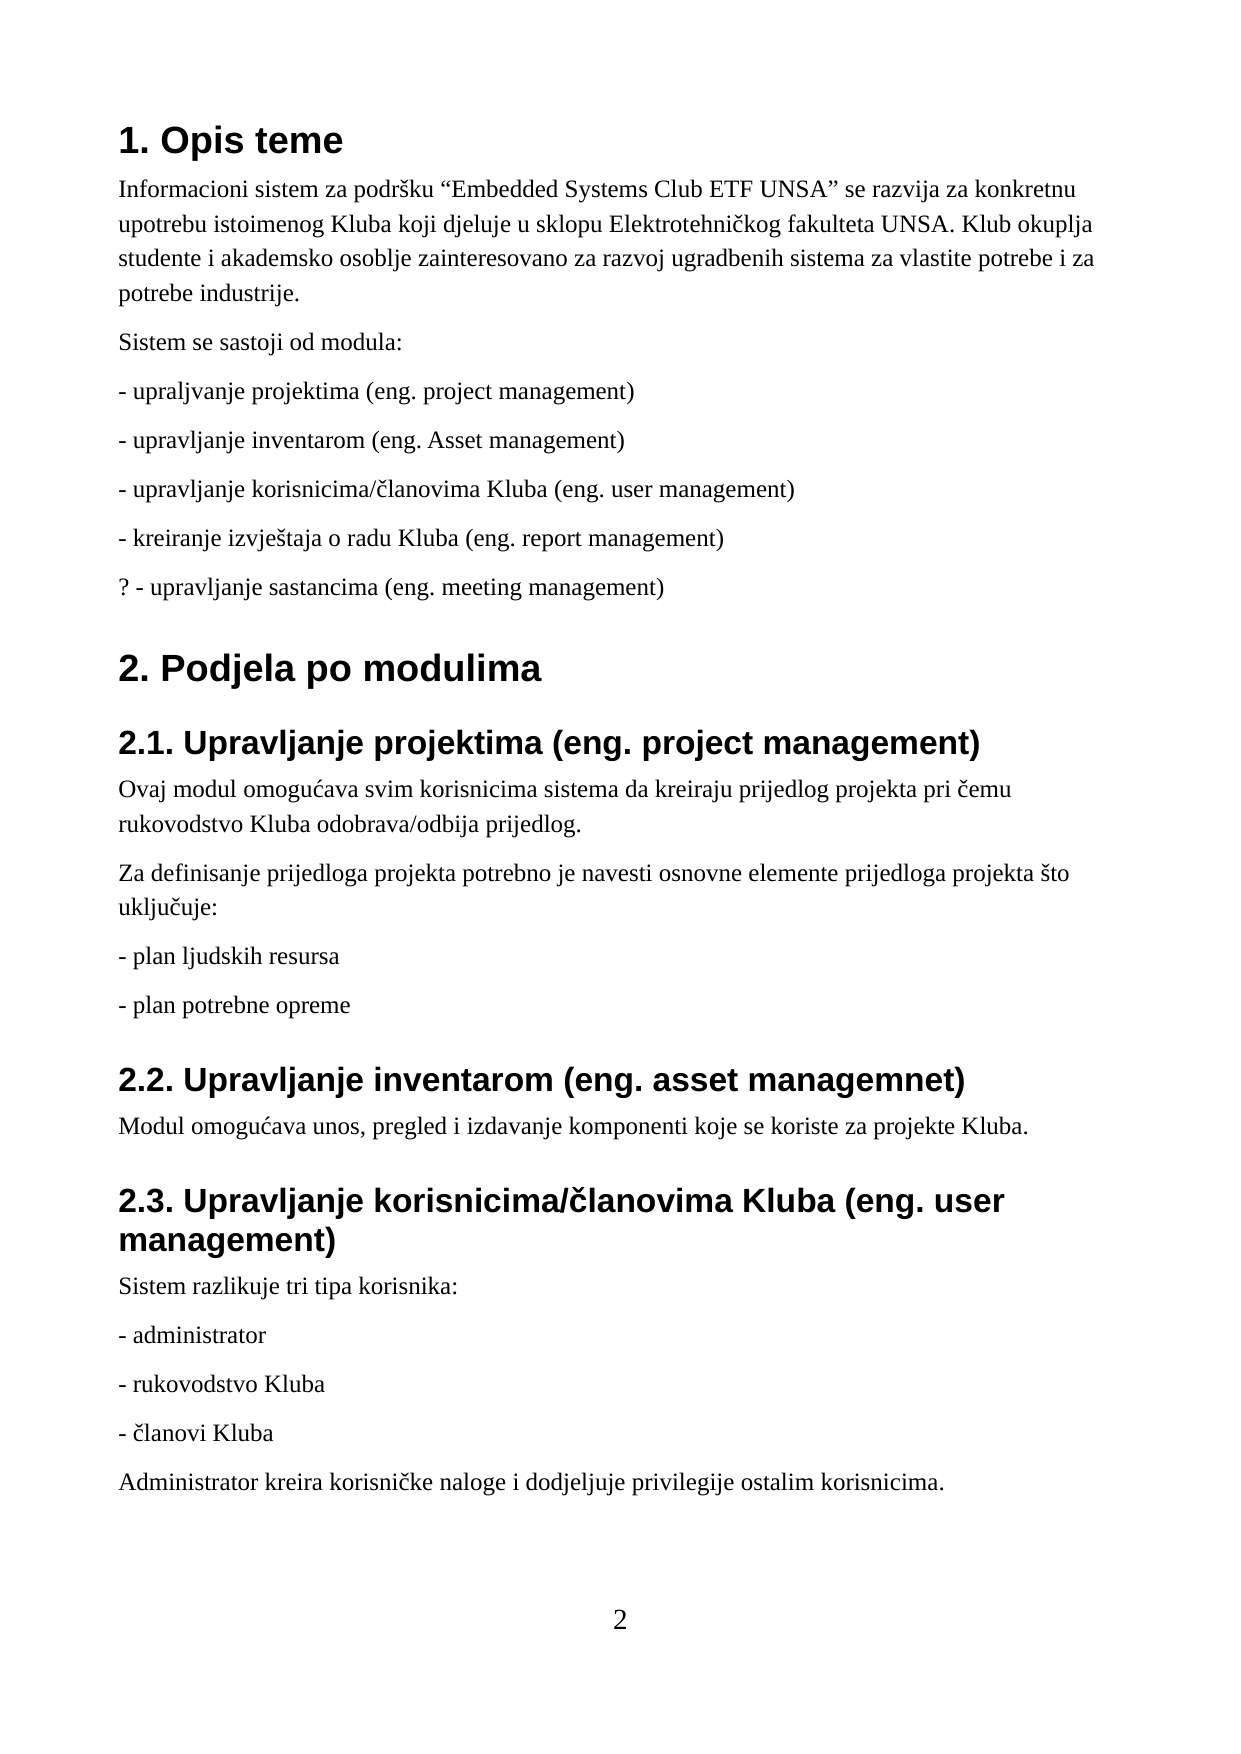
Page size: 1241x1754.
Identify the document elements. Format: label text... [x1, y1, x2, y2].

subtitle 2.1. Upravljanje projektima (eng. project management) [118, 723, 1122, 762]
text Sistem se sastoji od modula: [118, 327, 1122, 356]
text Za definisanje prijedloga projekta potrebno je navesti osnovne elemente prijedloga projekta što uključuje: [118, 858, 1122, 921]
text - upravljanje korisnicima/članovima Kluba (eng. user management) [118, 474, 1122, 503]
text Modul omogućava unos, pregled i izdavanje komponenti koje se koriste za projekte Kluba. [118, 1111, 1122, 1140]
text - administrator [118, 1320, 1122, 1349]
text - rukovodstvo Kluba [118, 1369, 1122, 1398]
text - plan ljudskih resursa [118, 941, 1122, 970]
subtitle 2.3. Upravljanje korisnicima/članovima Kluba (eng. user management) [118, 1181, 1122, 1259]
subtitle 2. Podjela po modulima [118, 646, 1122, 690]
text ? - upravljanje sastancima (eng. meeting management) [118, 572, 1122, 601]
text Informacioni sistem za podršku “Embedded Systems Club ETF UNSA” se razvija za konkretnu upotrebu istoimenog Kluba koji djeluje u sklopu Elektrotehničkog fakulteta UNSA. Klub okuplja studente i akademsko osoblje zainteresovano za razvoj ugradbenih sistema za vlastite potrebe i za potrebe industrije. [118, 174, 1122, 306]
text Sistem razlikuje tri tipa korisnika: [118, 1271, 1122, 1300]
text - upravljanje inventarom (eng. Asset management) [118, 425, 1122, 454]
text - članovi Kluba [118, 1418, 1122, 1447]
text Ovaj modul omogućava svim korisnicima sistema da kreiraju prijedlog projekta pri čemu rukovodstvo Kluba odobrava/odbija prijedlog. [118, 774, 1122, 837]
text Administrator kreira korisničke naloge i dodjeljuje privilegije ostalim korisnicima. [118, 1467, 1122, 1496]
text - plan potrebne opreme [118, 990, 1122, 1019]
text - upraljvanje projektima (eng. project management) [118, 376, 1122, 404]
subtitle 2.2. Upravljanje inventarom (eng. asset managemnet) [118, 1060, 1122, 1099]
subtitle 1. Opis teme [118, 118, 1122, 162]
text - kreiranje izvještaja o radu Kluba (eng. report management) [118, 523, 1122, 552]
